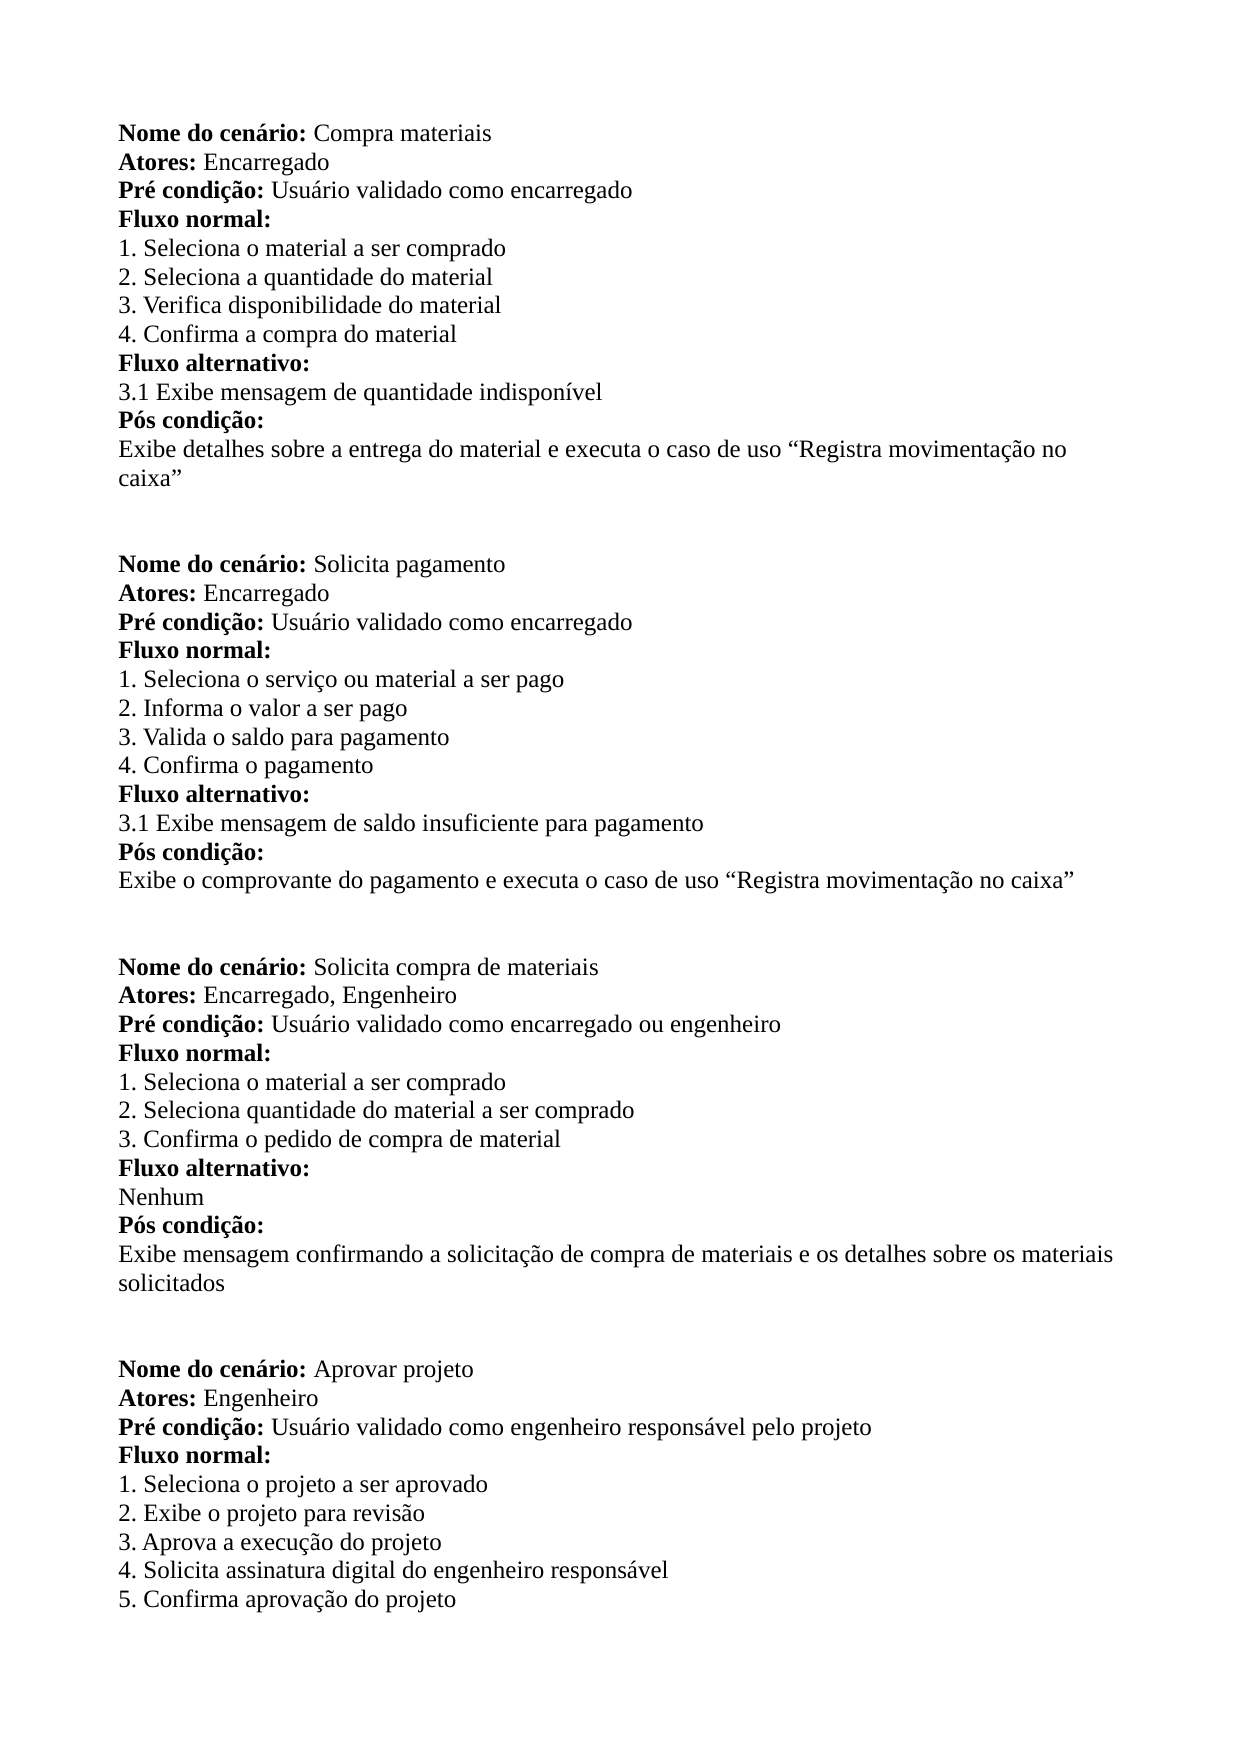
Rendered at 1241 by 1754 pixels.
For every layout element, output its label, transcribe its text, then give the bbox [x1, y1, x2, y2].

text 2. Informa o valor a ser pago [118, 693, 1122, 722]
text Fluxo normal: [118, 636, 1122, 664]
text 3. Aprova a execução do projeto [118, 1527, 1122, 1556]
text 4. Confirma a compra do material [118, 319, 1122, 348]
text 3. Valida o saldo para pagamento [118, 722, 1122, 751]
text Exibe detalhes sobre a entrega do material e executa o caso de uso “Registra movimentação no caixa” [118, 434, 1122, 492]
text Pré condição: Usuário validado como encarregado ou engenheiro [118, 1009, 1122, 1038]
text 3. Confirma o pedido de compra de material [118, 1124, 1122, 1153]
text 4. Confirma o pagamento [118, 751, 1122, 779]
text 2. Seleciona a quantidade do material [118, 262, 1122, 291]
text Atores: Encarregado, Engenheiro [118, 981, 1122, 1009]
text 3. Verifica disponibilidade do material [118, 291, 1122, 319]
text 1. Seleciona o material a ser comprado [118, 1067, 1122, 1096]
text Atores: Encarregado [118, 147, 1122, 176]
text Fluxo alternativo: [118, 348, 1122, 377]
text 2. Seleciona quantidade do material a ser comprado [118, 1096, 1122, 1124]
text 2. Exibe o projeto para revisão [118, 1498, 1122, 1527]
text Pós condição: [118, 837, 1122, 866]
text Pós condição: [118, 406, 1122, 434]
text 3.1 Exibe mensagem de quantidade indisponível [118, 377, 1122, 406]
text Fluxo normal: [118, 204, 1122, 233]
text Fluxo alternativo: [118, 1153, 1122, 1182]
text Pós condição: [118, 1211, 1122, 1239]
text Nome do cenário: Solicita compra de materiais [118, 952, 1122, 981]
text Exibe mensagem confirmando a solicitação de compra de materiais e os detalhes sobre os materiais solicitados [118, 1239, 1122, 1297]
text Nenhum [118, 1182, 1122, 1211]
text 4. Solicita assinatura digital do engenheiro responsável [118, 1556, 1122, 1584]
text Nome do cenário: Compra materiais [118, 118, 1122, 147]
text 3.1 Exibe mensagem de saldo insuficiente para pagamento [118, 808, 1122, 837]
text Fluxo alternativo: [118, 779, 1122, 808]
text Fluxo normal: [118, 1038, 1122, 1067]
text Atores: Engenheiro [118, 1383, 1122, 1412]
text Atores: Encarregado [118, 578, 1122, 607]
text 5. Confirma aprovação do projeto [118, 1584, 1122, 1613]
text 1. Seleciona o material a ser comprado [118, 233, 1122, 262]
text Pré condição: Usuário validado como encarregado [118, 176, 1122, 204]
text 1. Seleciona o projeto a ser aprovado [118, 1469, 1122, 1498]
text Nome do cenário: Aprovar projeto [118, 1354, 1122, 1383]
text Nome do cenário: Solicita pagamento [118, 549, 1122, 578]
text 1. Seleciona o serviço ou material a ser pago [118, 664, 1122, 693]
text Exibe o comprovante do pagamento e executa o caso de uso “Registra movimentação no caixa” [118, 866, 1122, 894]
text Fluxo normal: [118, 1441, 1122, 1469]
text Pré condição: Usuário validado como encarregado [118, 607, 1122, 636]
text Pré condição: Usuário validado como engenheiro responsável pelo projeto [118, 1412, 1122, 1441]
